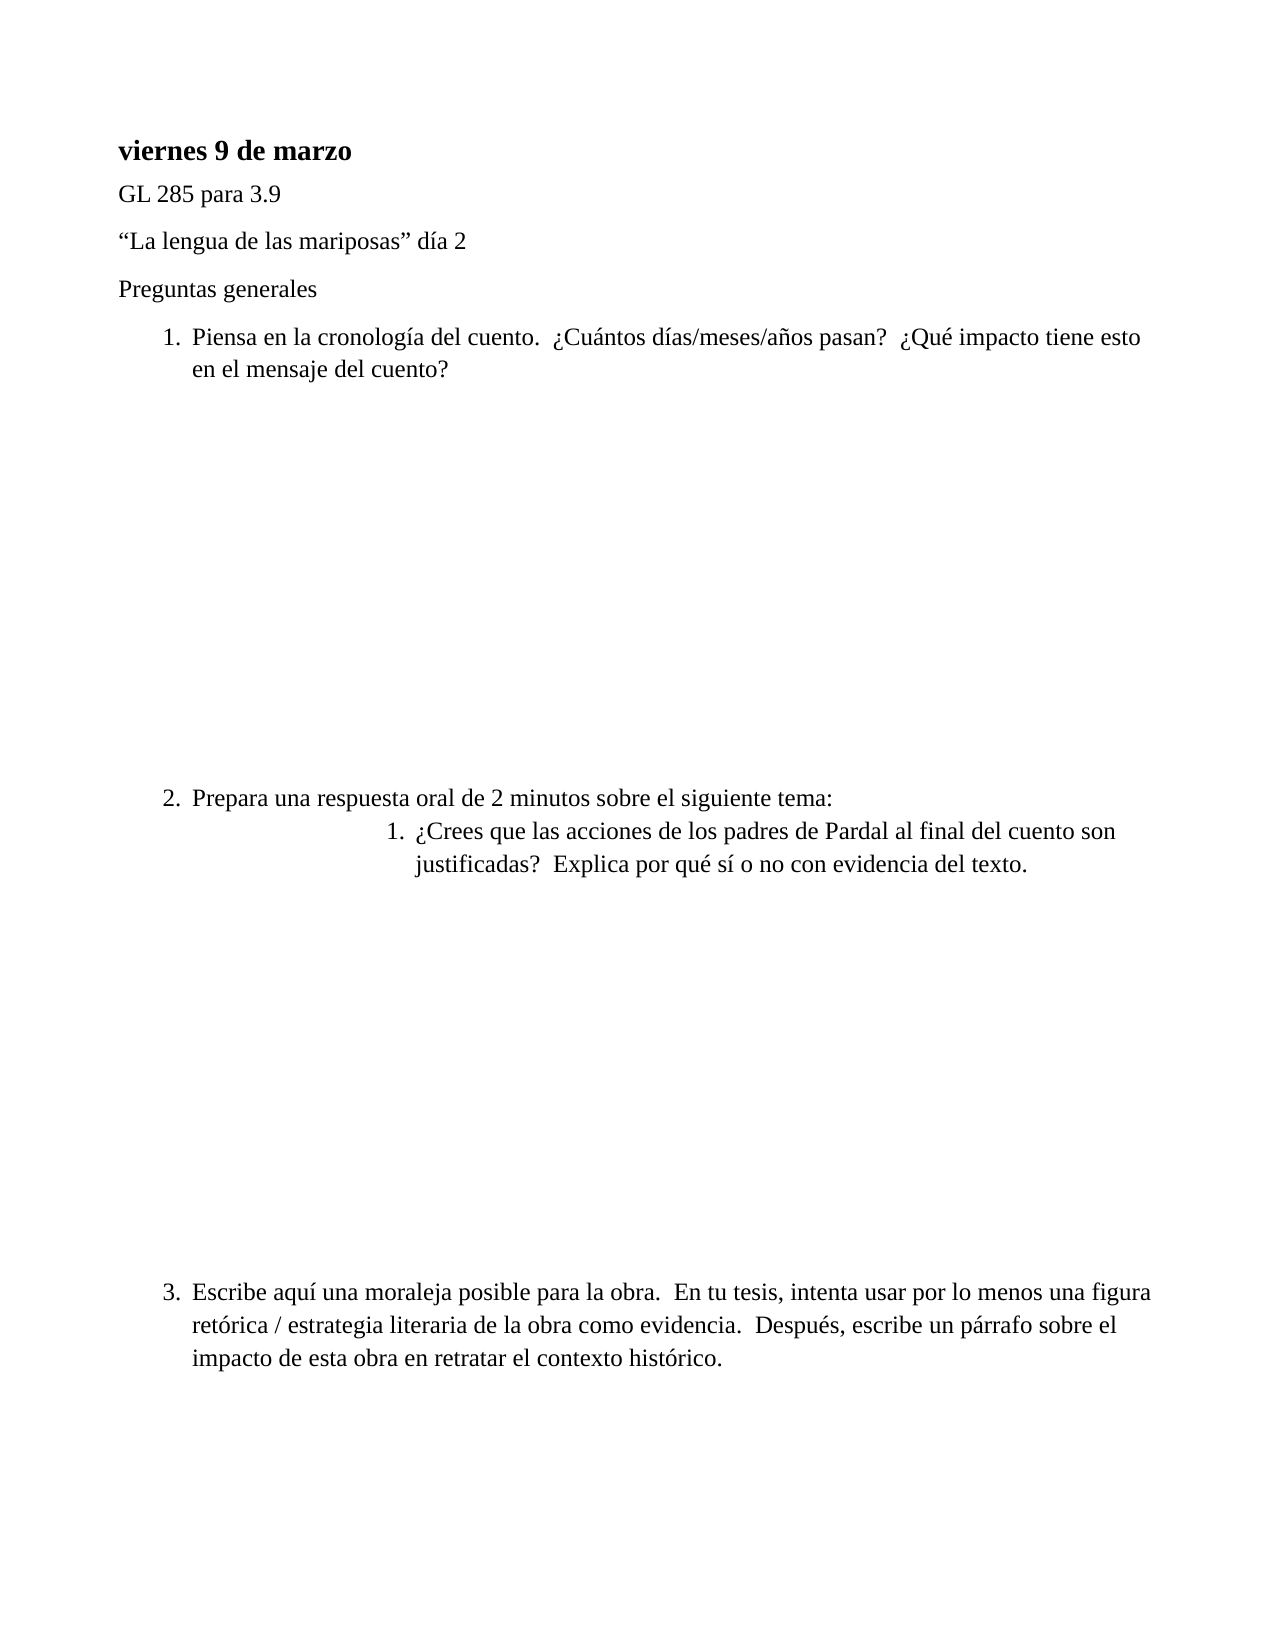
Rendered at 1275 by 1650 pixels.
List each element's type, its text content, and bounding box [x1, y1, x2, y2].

list Escribe aquí una moraleja posible para la obra. En tu tesis, intenta usar por lo menos una figura retórica / estrategia literaria de la obra como evidencia. Después, escribe un párrafo sobre el impacto de esta obra en retratar el contexto histórico. [162, 1277, 1157, 1372]
list Piensa en la cronología del cuento. ¿Cuántos días/meses/años pasan? ¿Qué impacto tiene esto en el mensaje del cuento? [162, 322, 1157, 383]
subtitle viernes 9 de marzo [118, 133, 1157, 166]
text Preguntas generales [118, 274, 1157, 303]
list ¿Crees que las acciones de los padres de Pardal al final del cuento son justificadas? Explica por qué sí o no con evidencia del texto. [386, 816, 1157, 878]
text GL 285 para 3.9 [118, 179, 1157, 207]
text “La lengua de las mariposas” día 2 [118, 226, 1157, 255]
list Prepara una respuesta oral de 2 minutos sobre el siguiente tema: [162, 783, 1157, 812]
